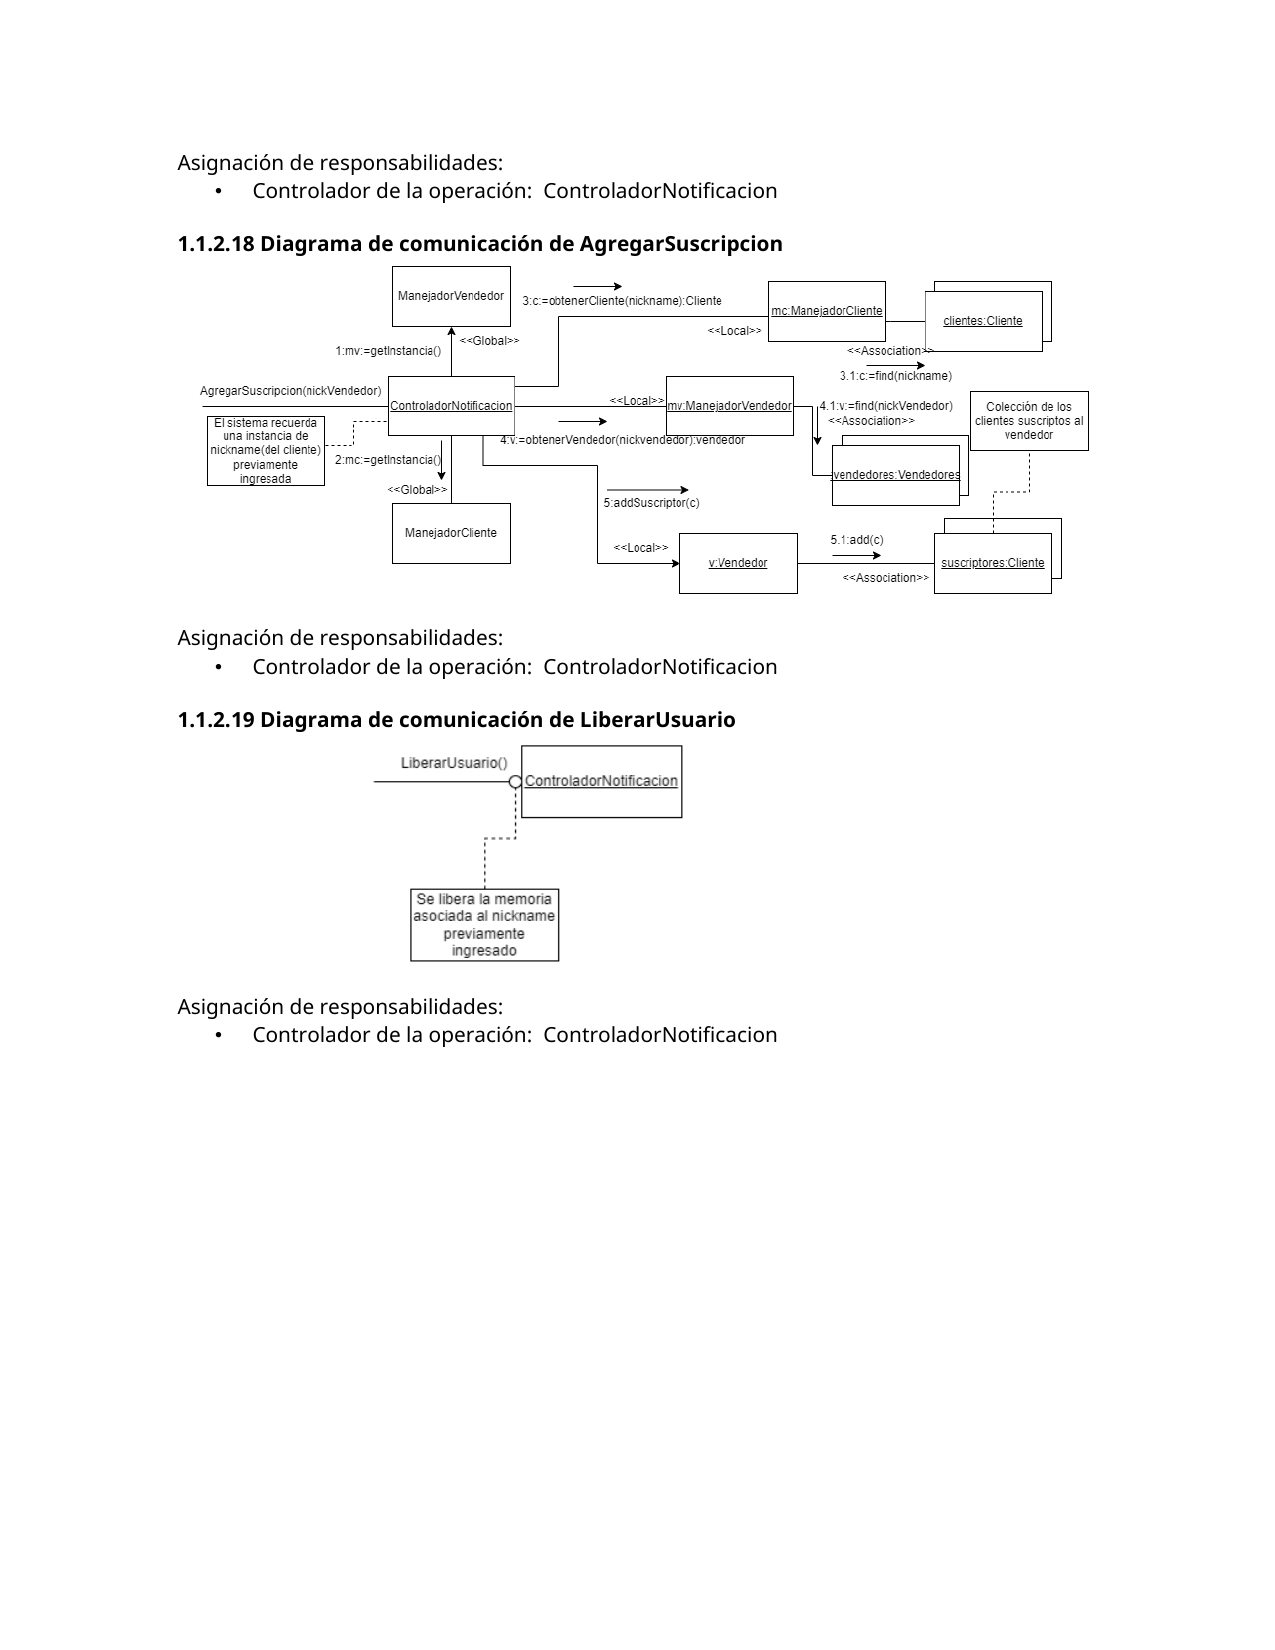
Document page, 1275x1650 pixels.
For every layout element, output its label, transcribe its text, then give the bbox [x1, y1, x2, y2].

subtitle 1.1.2.18 Diagrama de comunicación de AgregarSuscripcion [177, 229, 1098, 258]
text Asignación de responsabilidades: [177, 992, 1098, 1020]
picture [185, 264, 1090, 595]
list Controlador de la operación: ControladorNotificacion [215, 1020, 1098, 1049]
text Asignación de responsabilidades: [177, 623, 1098, 652]
subtitle 1.1.2.19 Diagrama de comunicación de LiberarUsuario [177, 705, 1098, 734]
text Asignación de responsabilidades: [177, 148, 1098, 176]
picture [371, 743, 685, 964]
list Controlador de la operación: ControladorNotificacion [215, 652, 1098, 680]
list Controlador de la operación: ControladorNotificacion [215, 176, 1098, 204]
